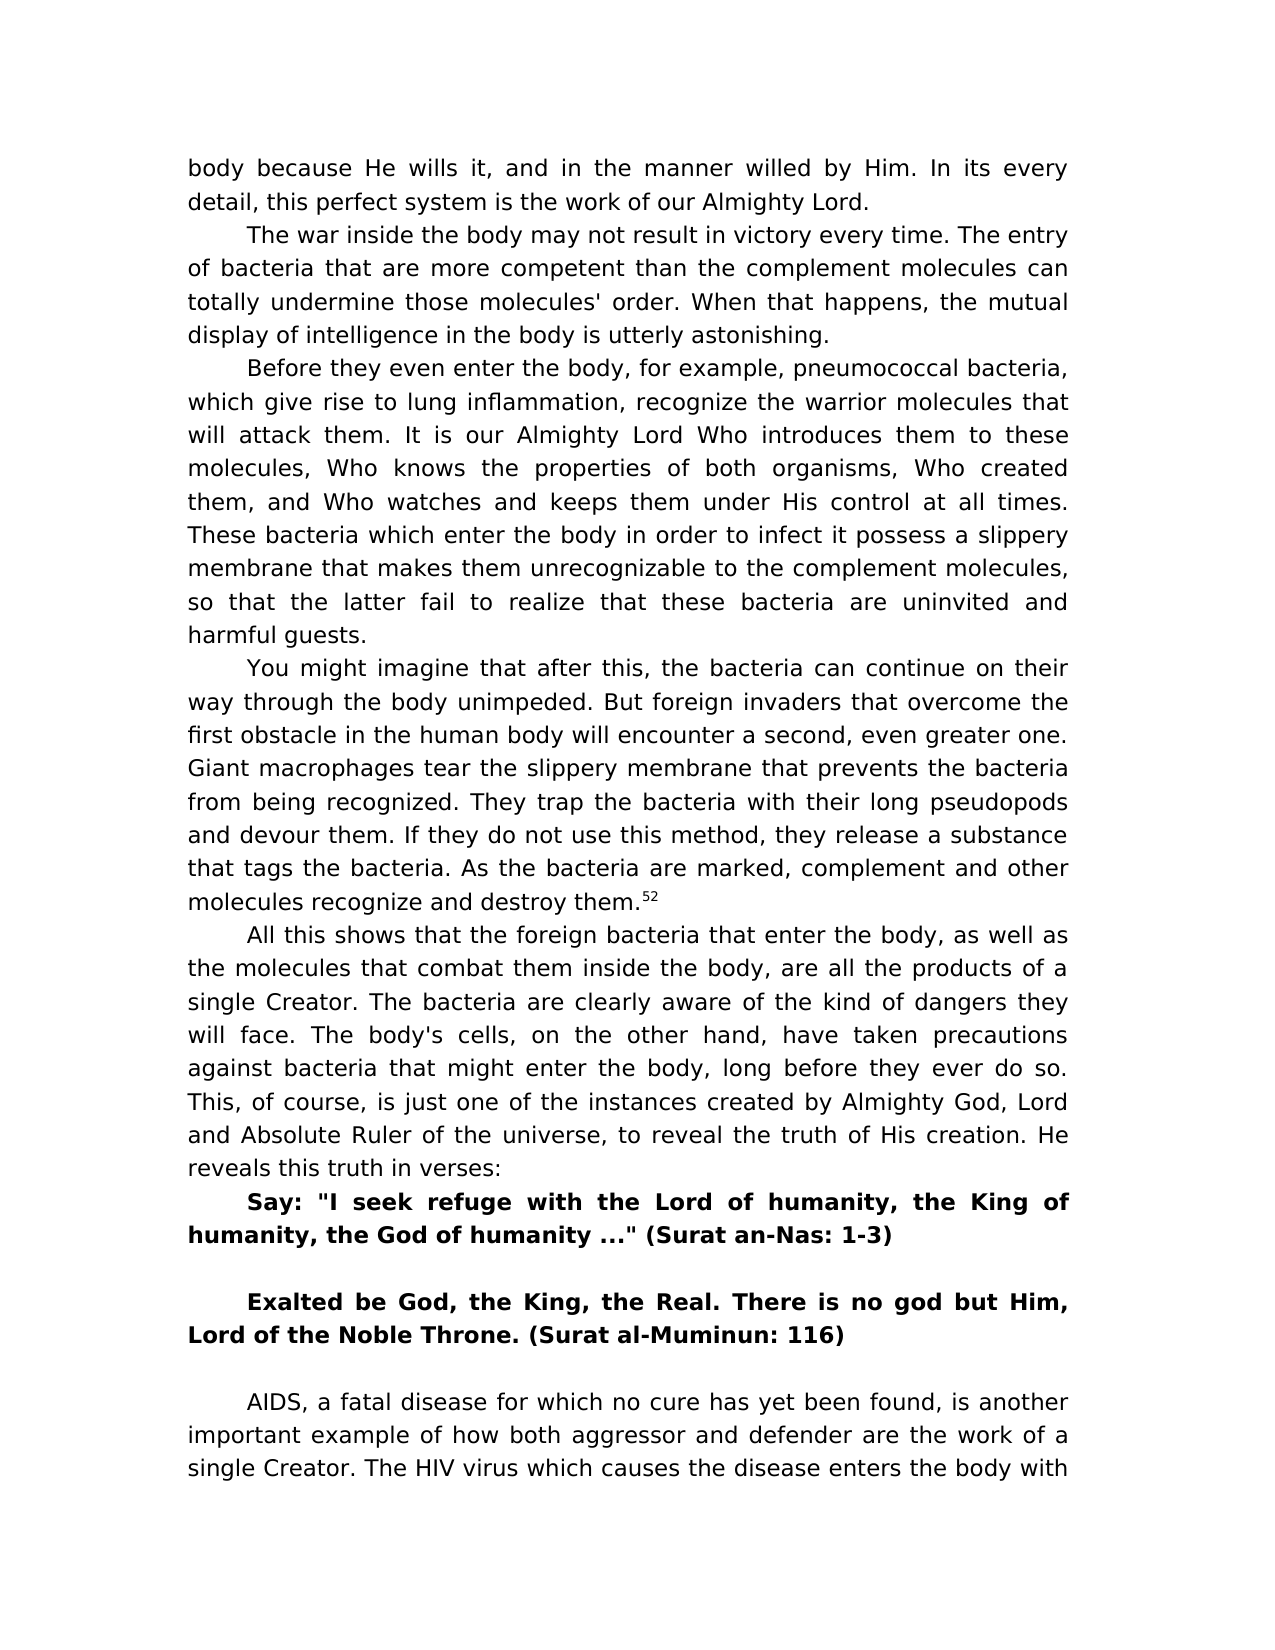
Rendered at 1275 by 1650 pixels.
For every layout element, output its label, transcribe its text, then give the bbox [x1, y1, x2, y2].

text You might imagine that after this, the bacteria can continue on their way through the body unimpeded. But foreign invaders that overcome the first obstacle in the human body will encounter a second, even greater one. Giant macrophages tear the slippery membrane that prevents the bacteria from being recognized. They trap the bacteria with their long pseudopods and devour them. If they do not use this method, they release a substance that tags the bacteria. As the bacteria are marked, complement and other molecules recognize and destroy them.52 [187, 650, 1070, 917]
text Before they even enter the body, for example, pneumococcal bacteria, which give rise to lung inflammation, recognize the warrior molecules that will attack them. It is our Almighty Lord Who introduces them to these molecules, Who knows the properties of both organisms, Who created them, and Who watches and keeps them under His control at all times. These bacteria which enter the body in order to infect it possess a slippery membrane that makes them unrecognizable to the complement molecules, so that the latter fail to realize that these bacteria are uninvited and harmful guests. [187, 350, 1070, 650]
text Exalted be God, the King, the Real. There is no god but Him, Lord of the Noble Throne. (Surat al-Muminun: 116) [187, 1283, 1070, 1350]
text Say: "I seek refuge with the Lord of humanity, the King of humanity, the God of humanity ..." (Surat an-Nas: 1-3) [187, 1183, 1070, 1250]
text body because He wills it, and in the manner willed by Him. In its every detail, this perfect system is the work of our Almighty Lord. [187, 150, 1070, 217]
text All this shows that the foreign bacteria that enter the body, as well as the molecules that combat them inside the body, are all the products of a single Creator. The bacteria are clearly aware of the kind of dangers they will face. The body's cells, on the other hand, have taken precautions against bacteria that might enter the body, long before they ever do so. This, of course, is just one of the instances created by Almighty God, Lord and Absolute Ruler of the universe, to reveal the truth of His creation. He reveals this truth in verses: [187, 917, 1070, 1183]
text The war inside the body may not result in victory every time. The entry of bacteria that are more competent than the complement molecules can totally undermine those molecules' order. When that happens, the mutual display of intelligence in the body is utterly astonishing. [187, 217, 1070, 350]
text AIDS, a fatal disease for which no cure has yet been found, is another important example of how both aggressor and defender are the work of a single Creator. The HIV virus which causes the disease enters the body with [187, 1383, 1070, 1483]
